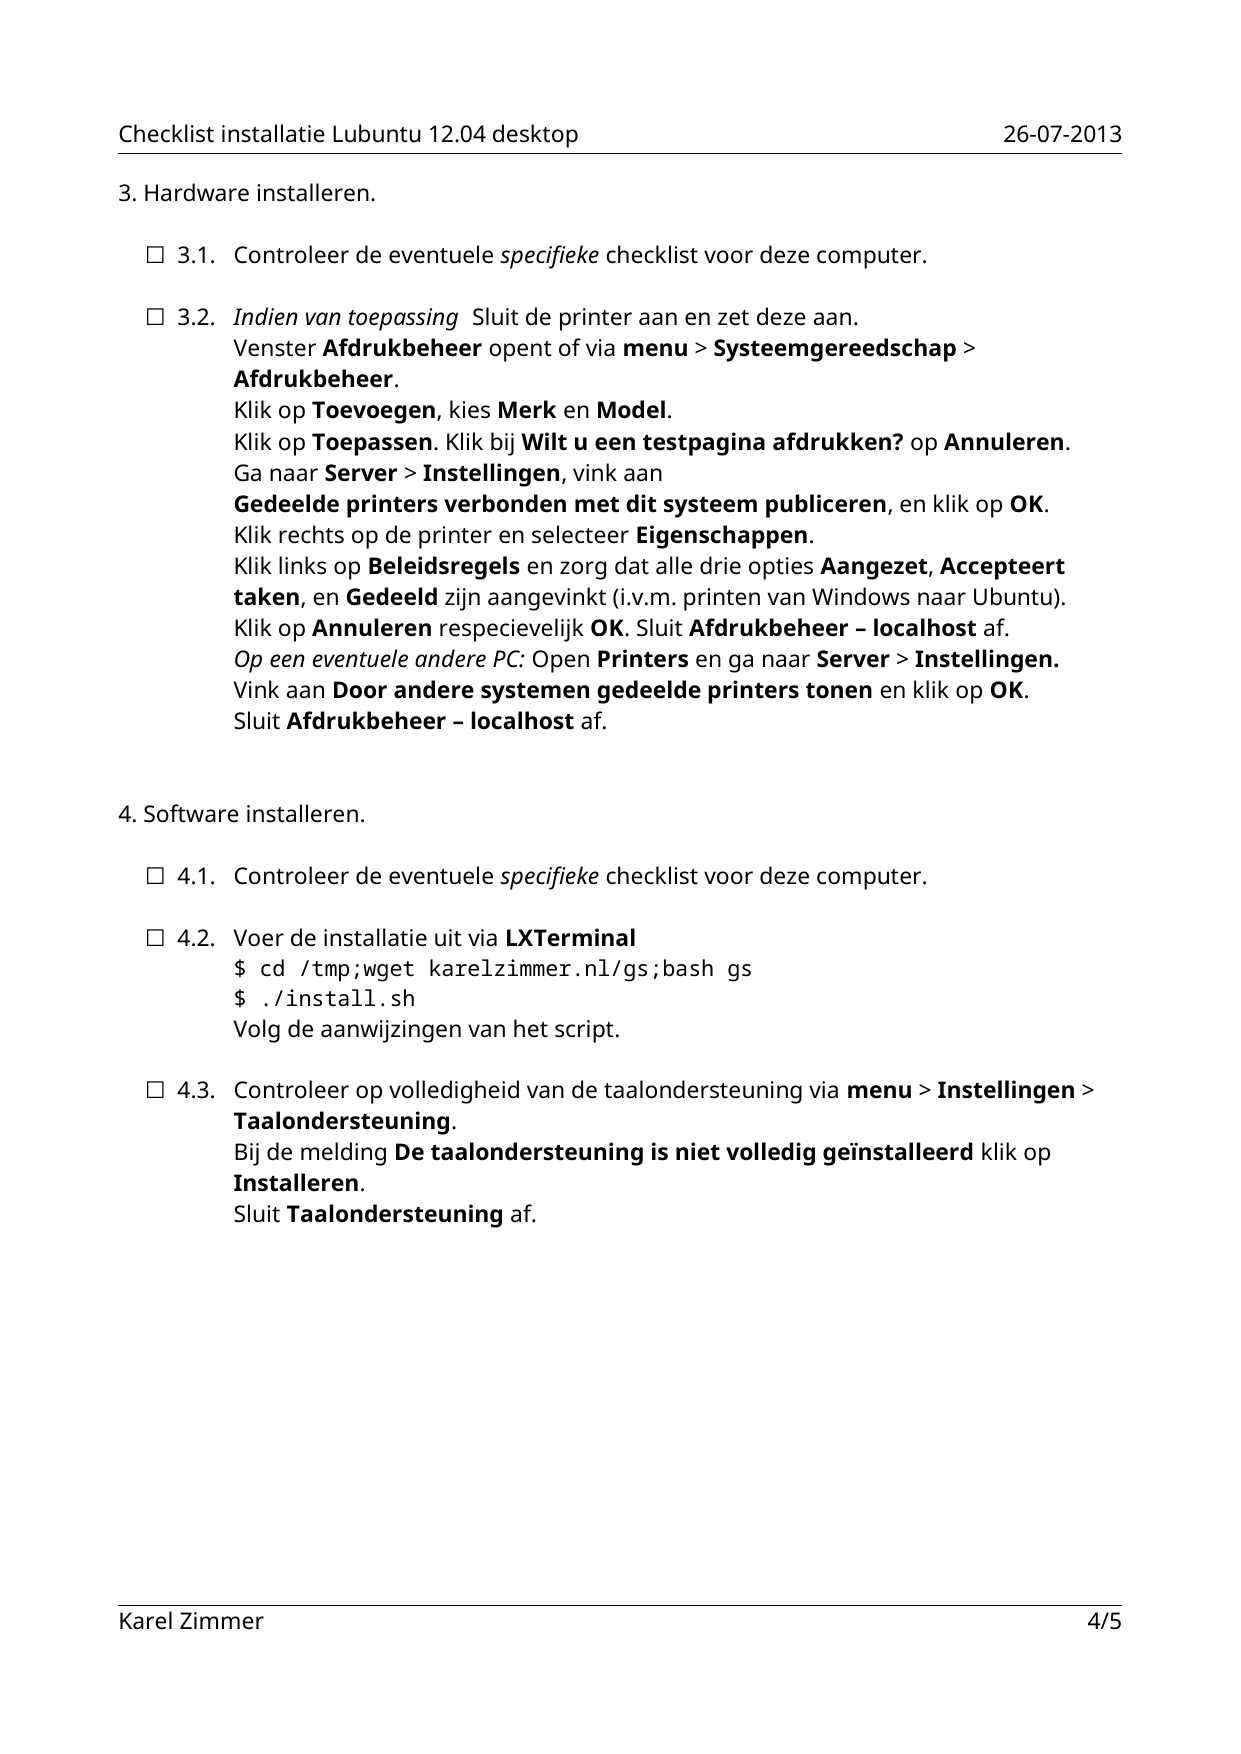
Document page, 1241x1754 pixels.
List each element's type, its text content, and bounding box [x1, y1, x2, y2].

list Op een eventuele andere PC: Open Printers en ga naar Server > Instellingen. Vink aan Door andere systemen gedeelde printers tonen en klik op OK. Sluit Afdrukbeheer – localhost af. [133, 643, 1122, 736]
list Controleer de eventuele specifieke checklist voor deze computer. [133, 239, 1122, 270]
list Controleer de eventuele specifieke checklist voor deze computer. [133, 860, 1122, 891]
list Hardware installeren. [118, 177, 1122, 208]
list Controleer op volledigheid van de taalondersteuning via menu > Instellingen > Taalondersteuning. Bij de melding De taalondersteuning is niet volledig geïnstalleerd klik op Installeren. Sluit Taalondersteuning af. [133, 1074, 1122, 1229]
list Ga naar Server > Instellingen, vink aan Gedeelde printers verbonden met dit systeem publiceren, en klik op OK. [133, 456, 1122, 518]
list Voer de installatie uit via LXTerminal $ cd /tmp;wget karelzimmer.nl/gs;bash gs $ ./install.sh Volg de aanwijzingen van het script. [133, 922, 1122, 1044]
list Klik rechts op de printer en selecteer Eigenschappen. Klik links op Beleidsregels en zorg dat alle drie opties Aangezet, Accepteert taken, en Gedeeld zijn aangevinkt (i.v.m. printen van Windows naar Ubuntu). Klik op Annuleren respecievelijk OK. Sluit Afdrukbeheer – localhost af. [133, 518, 1122, 643]
list Indien van toepassing Sluit de printer aan en zet deze aan. Venster Afdrukbeheer opent of via menu > Systeemgereedschap > Afdrukbeheer. Klik op Toevoegen, kies Merk en Model. Klik op Toepassen. Klik bij Wilt u een testpagina afdrukken? op Annuleren. [133, 301, 1122, 456]
list Software installeren. [118, 798, 1122, 829]
